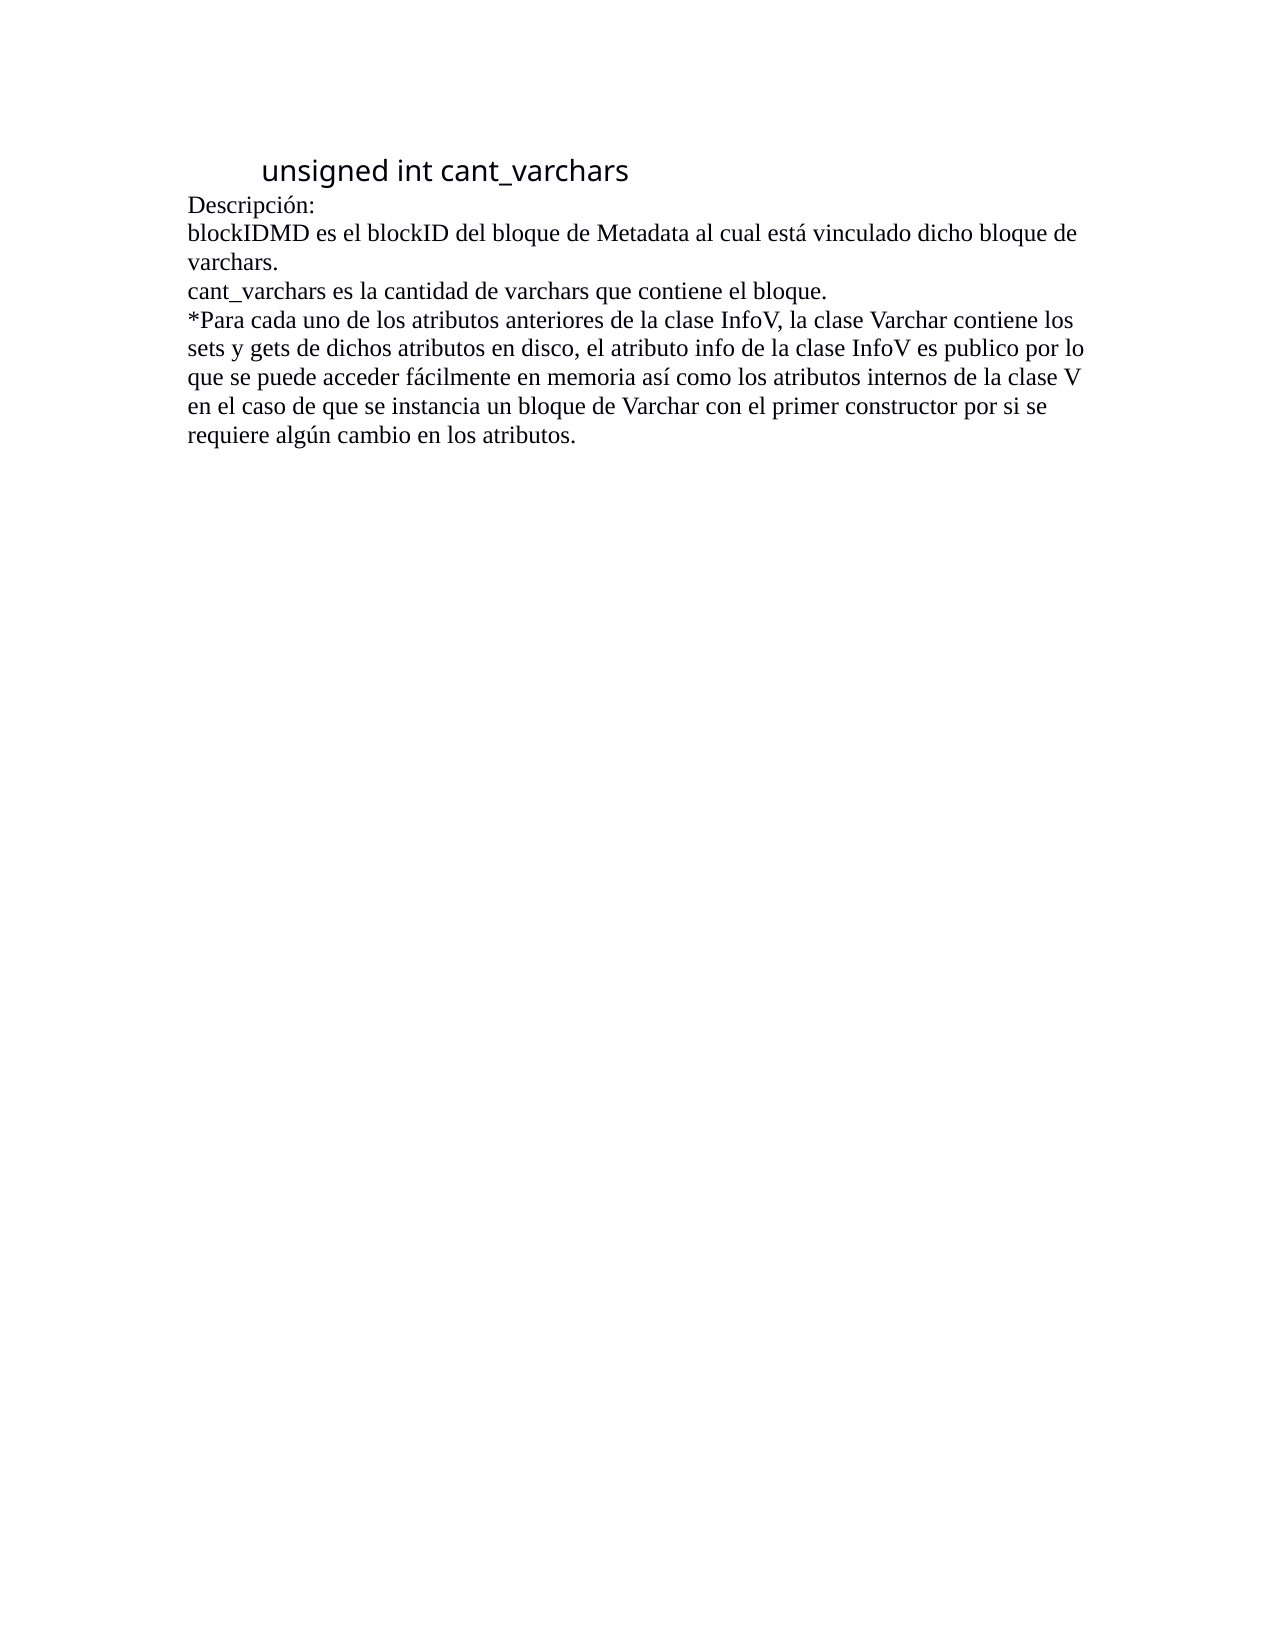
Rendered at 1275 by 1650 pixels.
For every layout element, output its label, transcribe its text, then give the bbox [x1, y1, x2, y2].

text blockIDMD es el blockID del bloque de Metadata al cual está vinculado dicho bloque de varchars. [187, 218, 1087, 276]
text cant_varchars es la cantidad de varchars que contiene el bloque. [187, 276, 1087, 305]
text unsigned int cant_varchars [187, 150, 1087, 190]
text *Para cada uno de los atributos anteriores de la clase InfoV, la clase Varchar contiene los sets y gets de dichos atributos en disco, el atributo info de la clase InfoV es publico por lo que se puede acceder fácilmente en memoria así como los atributos internos de la clase V en el caso de que se instancia un bloque de Varchar con el primer constructor por si se requiere algún cambio en los atributos. [187, 305, 1087, 448]
text Descripción: [187, 190, 1087, 218]
